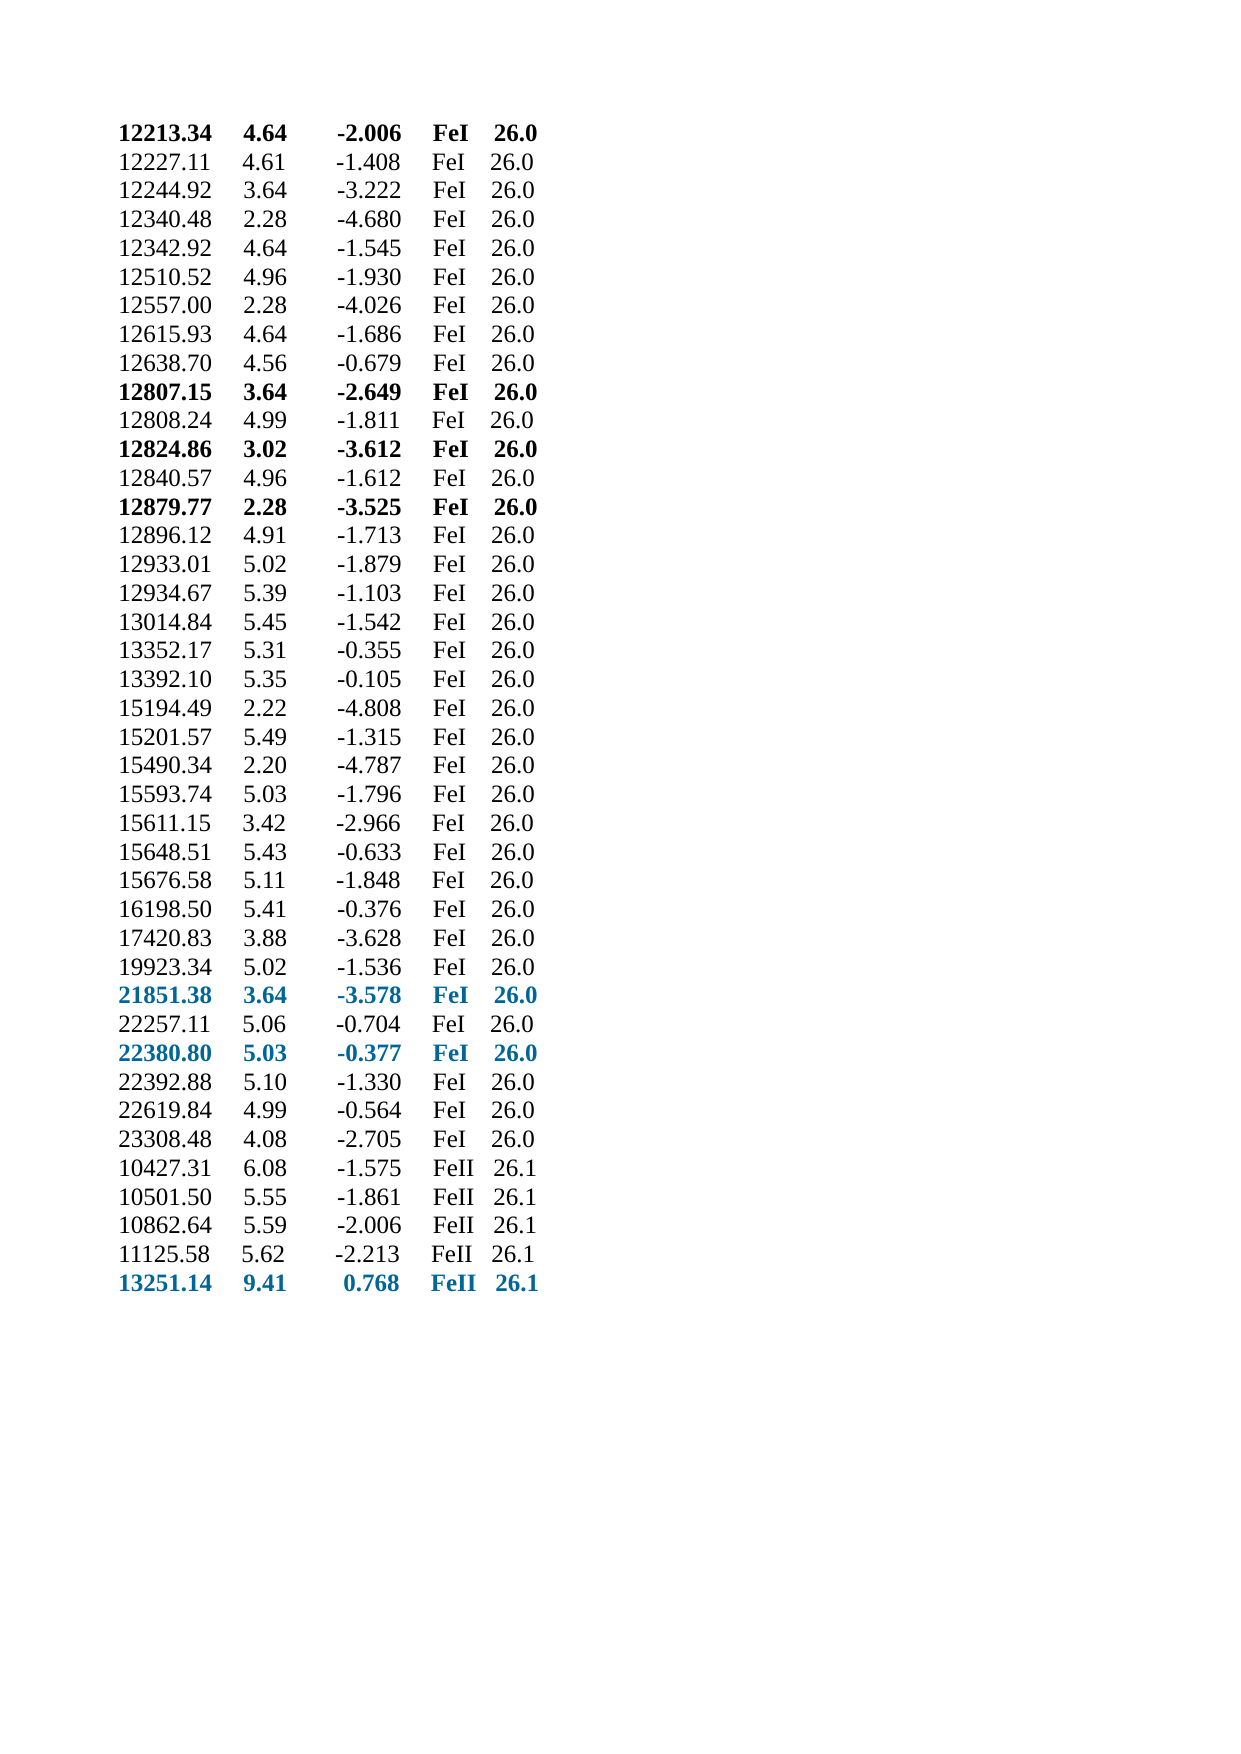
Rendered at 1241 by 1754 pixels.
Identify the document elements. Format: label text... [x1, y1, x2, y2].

text 12342.92 4.64 -1.545 FeI 26.0 [118, 233, 1122, 262]
text 16198.50 5.41 -0.376 FeI 26.0 [118, 894, 1122, 923]
text 22380.80 5.03 -0.377 FeI 26.0 [118, 1038, 1122, 1067]
text 12934.67 5.39 -1.103 FeI 26.0 [118, 578, 1122, 607]
text 15201.57 5.49 -1.315 FeI 26.0 [118, 722, 1122, 751]
text 12213.34 4.64 -2.006 FeI 26.0 [118, 118, 1122, 147]
text 12933.01 5.02 -1.879 FeI 26.0 [118, 549, 1122, 578]
text 12879.77 2.28 -3.525 FeI 26.0 [118, 492, 1122, 521]
text 10862.64 5.59 -2.006 FeII 26.1 [118, 1211, 1122, 1239]
text 13251.14 9.41 0.768 FeII 26.1 [118, 1268, 1122, 1297]
text 11125.58 5.62 -2.213 FeII 26.1 [118, 1239, 1122, 1268]
text 13392.10 5.35 -0.105 FeI 26.0 [118, 664, 1122, 693]
text 12340.48 2.28 -4.680 FeI 26.0 [118, 204, 1122, 233]
text 12510.52 4.96 -1.930 FeI 26.0 [118, 262, 1122, 291]
text 13014.84 5.45 -1.542 FeI 26.0 [118, 607, 1122, 636]
text 12615.93 4.64 -1.686 FeI 26.0 [118, 319, 1122, 348]
text 12557.00 2.28 -4.026 FeI 26.0 [118, 291, 1122, 319]
text 12808.24 4.99 -1.811 FeI 26.0 [118, 406, 1122, 434]
text 17420.83 3.88 -3.628 FeI 26.0 [118, 923, 1122, 952]
text 13352.17 5.31 -0.355 FeI 26.0 [118, 636, 1122, 664]
text 15611.15 3.42 -2.966 FeI 26.0 [118, 808, 1122, 837]
text 12896.12 4.91 -1.713 FeI 26.0 [118, 521, 1122, 549]
text 23308.48 4.08 -2.705 FeI 26.0 [118, 1124, 1122, 1153]
text 12807.15 3.64 -2.649 FeI 26.0 [118, 377, 1122, 406]
text 12244.92 3.64 -3.222 FeI 26.0 [118, 176, 1122, 204]
text 12227.11 4.61 -1.408 FeI 26.0 [118, 147, 1122, 176]
text 21851.38 3.64 -3.578 FeI 26.0 [118, 981, 1122, 1009]
text 15194.49 2.22 -4.808 FeI 26.0 [118, 693, 1122, 722]
text 15676.58 5.11 -1.848 FeI 26.0 [118, 866, 1122, 894]
text 12824.86 3.02 -3.612 FeI 26.0 [118, 434, 1122, 463]
text 10501.50 5.55 -1.861 FeII 26.1 [118, 1182, 1122, 1211]
text 22392.88 5.10 -1.330 FeI 26.0 [118, 1067, 1122, 1096]
text 12638.70 4.56 -0.679 FeI 26.0 [118, 348, 1122, 377]
text 19923.34 5.02 -1.536 FeI 26.0 [118, 952, 1122, 981]
text 15490.34 2.20 -4.787 FeI 26.0 [118, 751, 1122, 779]
text 15648.51 5.43 -0.633 FeI 26.0 [118, 837, 1122, 866]
text 10427.31 6.08 -1.575 FeII 26.1 [118, 1153, 1122, 1182]
text 15593.74 5.03 -1.796 FeI 26.0 [118, 779, 1122, 808]
text 22619.84 4.99 -0.564 FeI 26.0 [118, 1096, 1122, 1124]
text 12840.57 4.96 -1.612 FeI 26.0 [118, 463, 1122, 492]
text 22257.11 5.06 -0.704 FeI 26.0 [118, 1009, 1122, 1038]
